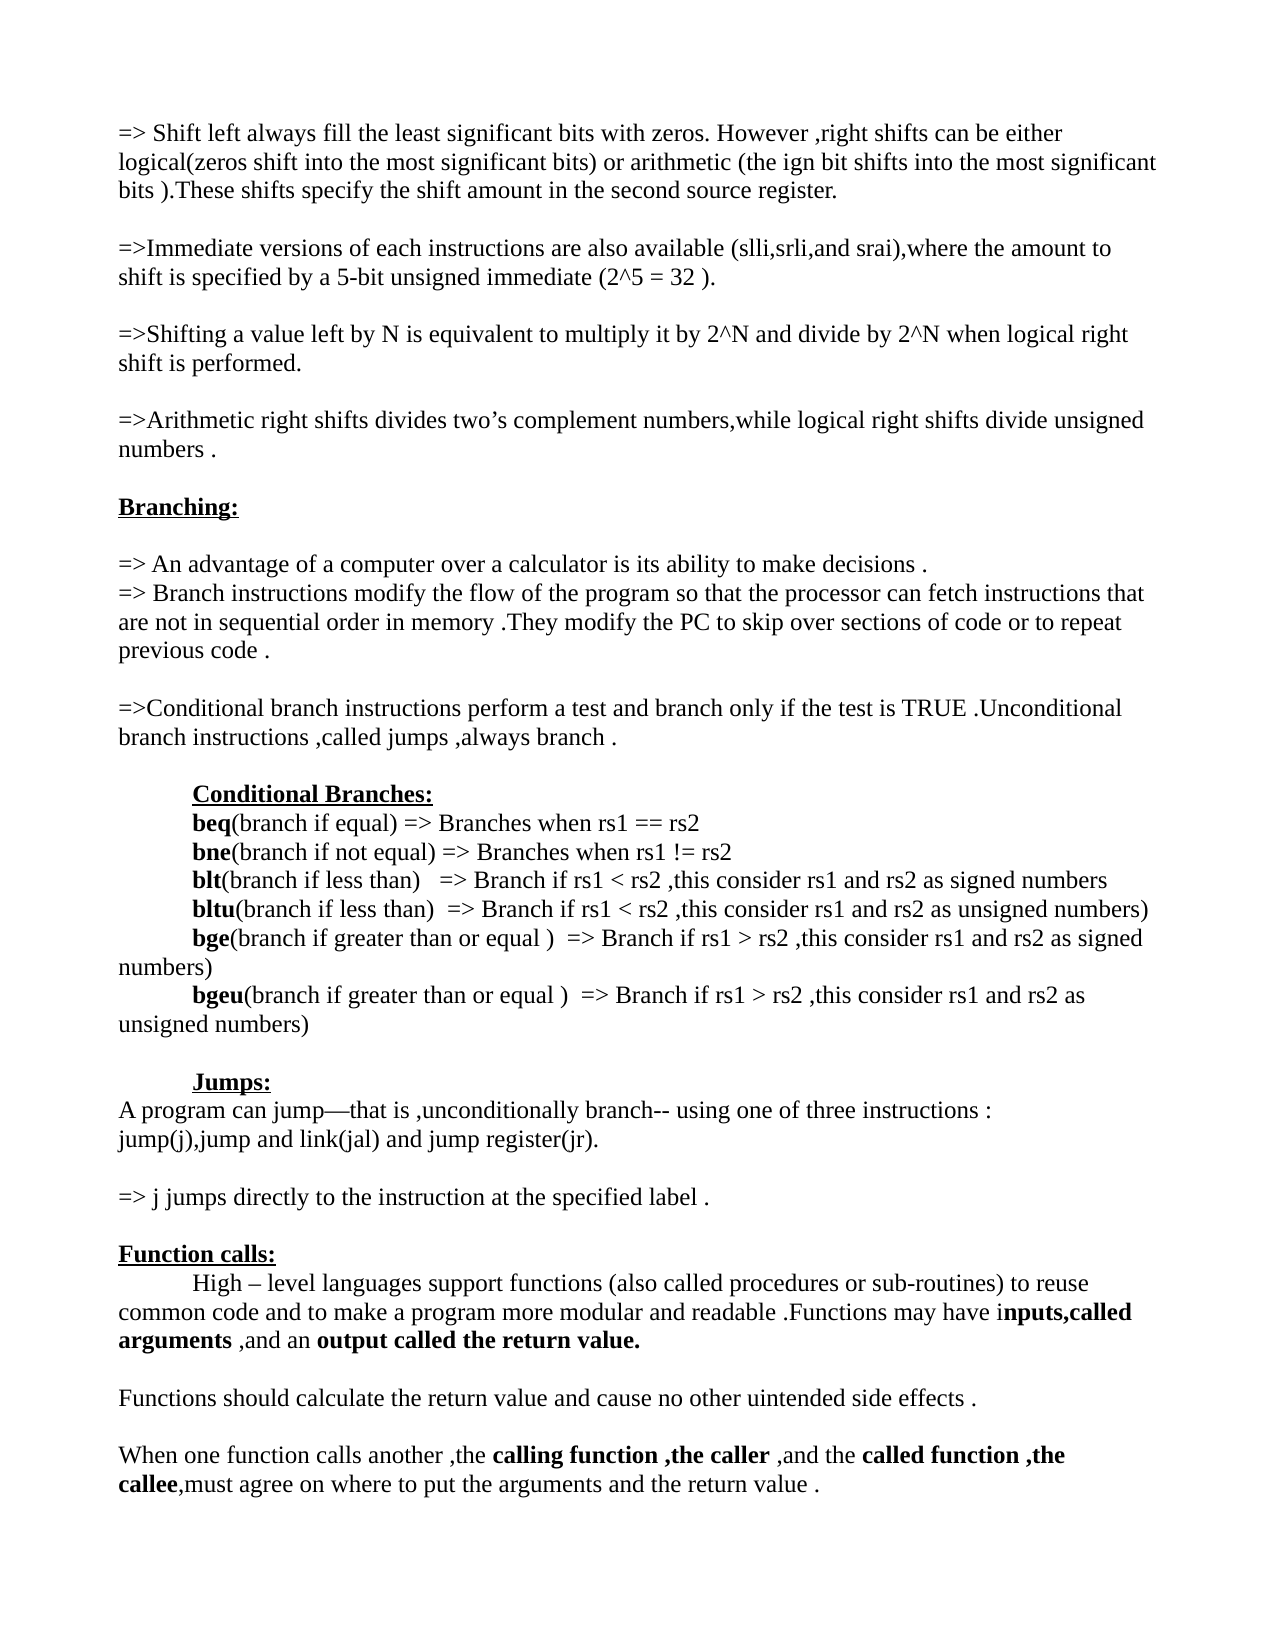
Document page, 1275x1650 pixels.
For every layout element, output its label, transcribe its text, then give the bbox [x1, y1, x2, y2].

text When one function calls another ,the calling function ,the caller ,and the called function ,the callee,must agree on where to put the arguments and the return value . [118, 1441, 1157, 1498]
text Functions should calculate the return value and cause no other uintended side effects . [118, 1383, 1157, 1412]
text Function calls: [118, 1239, 1157, 1268]
text bgeu(branch if greater than or equal ) => Branch if rs1 > rs2 ,this consider rs1 and rs2 as unsigned numbers) [118, 981, 1157, 1038]
text A program can jump—that is ,unconditionally branch-- using one of three instructions : [118, 1096, 1157, 1124]
text blt(branch if less than) => Branch if rs1 < rs2 ,this consider rs1 and rs2 as signed numbers [118, 866, 1157, 894]
text =>Arithmetic right shifts divides two’s complement numbers,while logical right shifts divide unsigned numbers . [118, 406, 1157, 463]
text =>Conditional branch instructions perform a test and branch only if the test is TRUE .Unconditional branch instructions ,called jumps ,always branch . [118, 693, 1157, 751]
text Jumps: [118, 1067, 1157, 1096]
text => j jumps directly to the instruction at the specified label . [118, 1182, 1157, 1211]
text =>Immediate versions of each instructions are also available (slli,srli,and srai),where the amount to shift is specified by a 5-bit unsigned immediate (2^5 = 32 ). [118, 233, 1157, 291]
text bltu(branch if less than) => Branch if rs1 < rs2 ,this consider rs1 and rs2 as unsigned numbers) [118, 894, 1157, 923]
text bne(branch if not equal) => Branches when rs1 != rs2 [118, 837, 1157, 866]
text beq(branch if equal) => Branches when rs1 == rs2 [118, 808, 1157, 837]
text => Shift left always fill the least significant bits with zeros. However ,right shifts can be either logical(zeros shift into the most significant bits) or arithmetic (the ign bit shifts into the most significant bits ).These shifts specify the shift amount in the second source register. [118, 118, 1157, 204]
text => Branch instructions modify the flow of the program so that the processor can fetch instructions that are not in sequential order in memory .They modify the PC to skip over sections of code or to repeat previous code . [118, 578, 1157, 664]
text bge(branch if greater than or equal ) => Branch if rs1 > rs2 ,this consider rs1 and rs2 as signed numbers) [118, 923, 1157, 981]
text Branching: [118, 492, 1157, 521]
text => An advantage of a computer over a calculator is its ability to make decisions . [118, 549, 1157, 578]
text =>Shifting a value left by N is equivalent to multiply it by 2^N and divide by 2^N when logical right shift is performed. [118, 319, 1157, 377]
text Conditional Branches: [118, 779, 1157, 808]
text High – level languages support functions (also called procedures or sub-routines) to reuse common code and to make a program more modular and readable .Functions may have inputs,called arguments ,and an output called the return value. [118, 1268, 1157, 1354]
text jump(j),jump and link(jal) and jump register(jr). [118, 1124, 1157, 1153]
